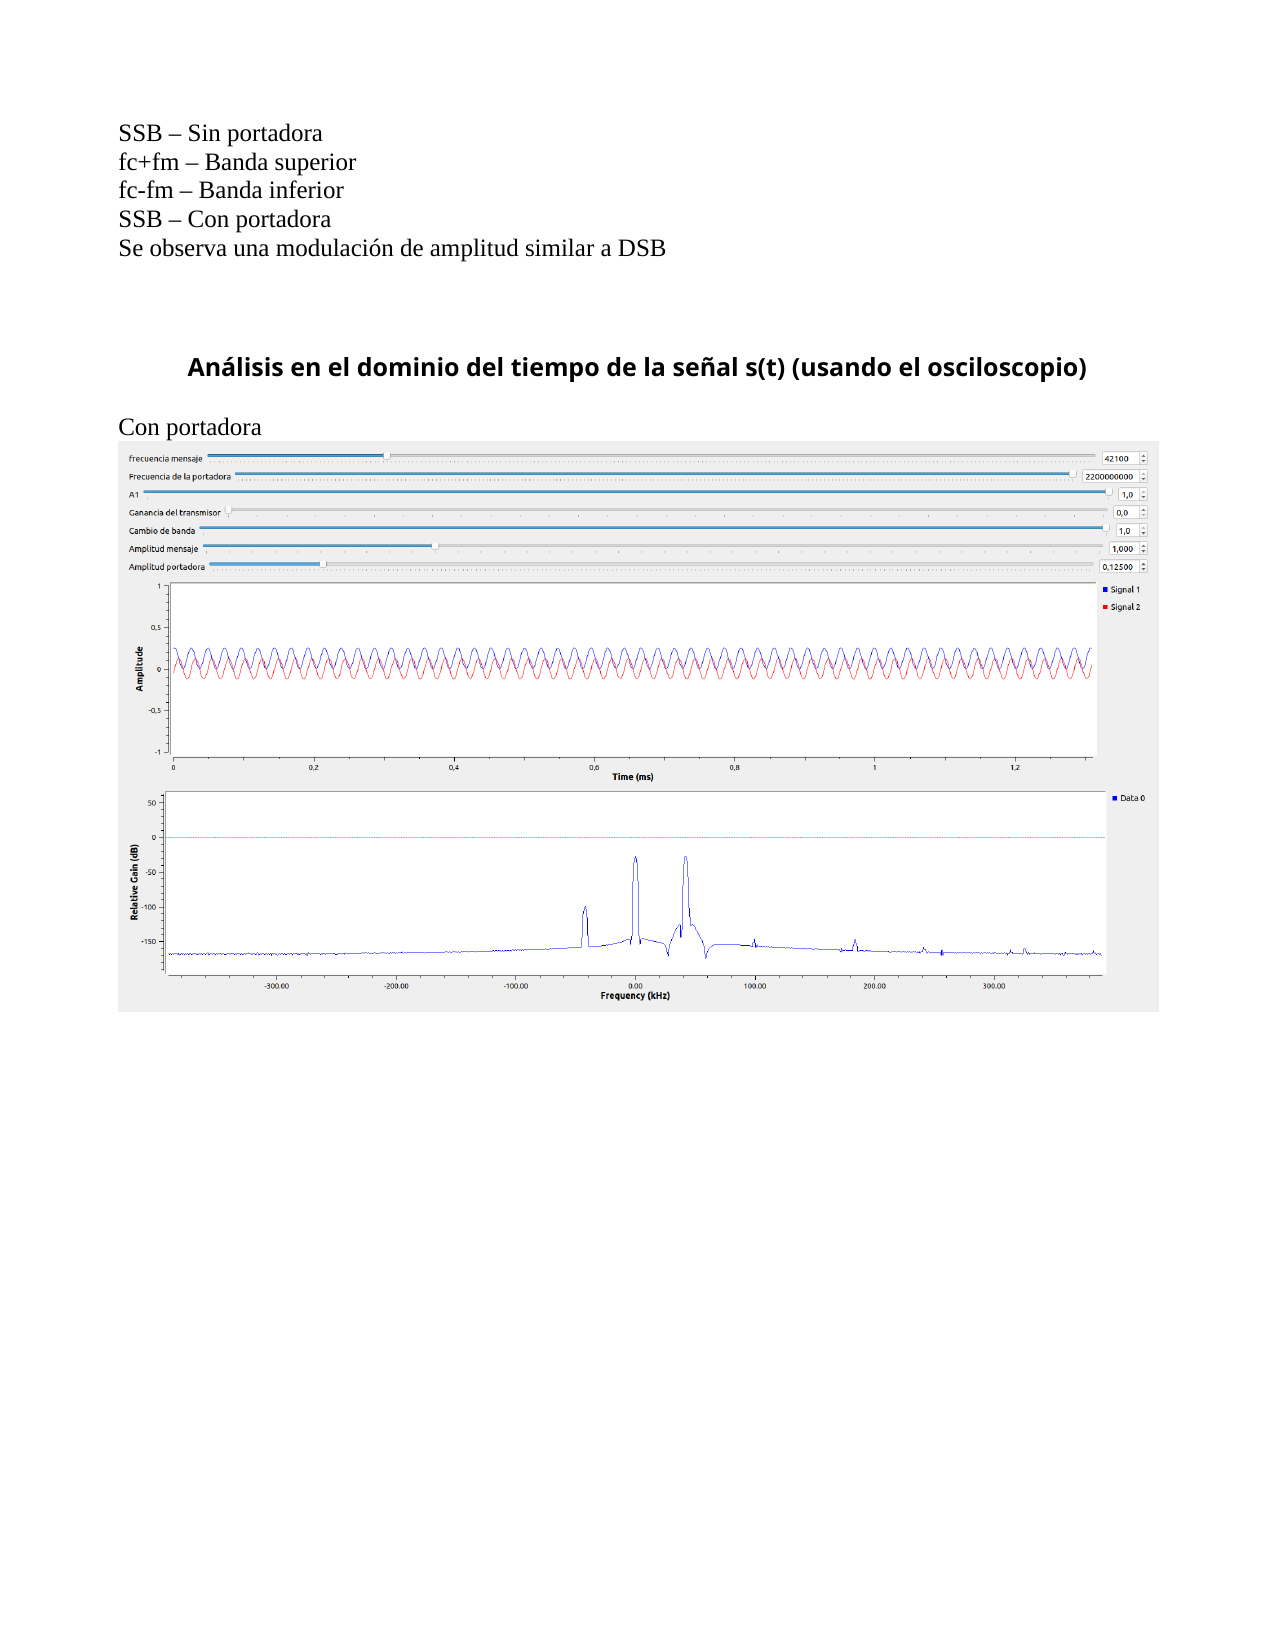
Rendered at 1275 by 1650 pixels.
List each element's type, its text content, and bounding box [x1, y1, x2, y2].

text Con portadora [118, 412, 1157, 441]
text fc+fm – Banda superior [118, 147, 1157, 176]
text Se observa una modulación de amplitud similar a DSB [118, 233, 1157, 262]
text fc-fm – Banda inferior [118, 176, 1157, 204]
subtitle Análisis en el dominio del tiempo de la señal s(t) (usando el osciloscopio) [118, 350, 1157, 384]
text SSB – Con portadora [118, 204, 1157, 233]
text SSB – Sin portadora [118, 118, 1157, 147]
